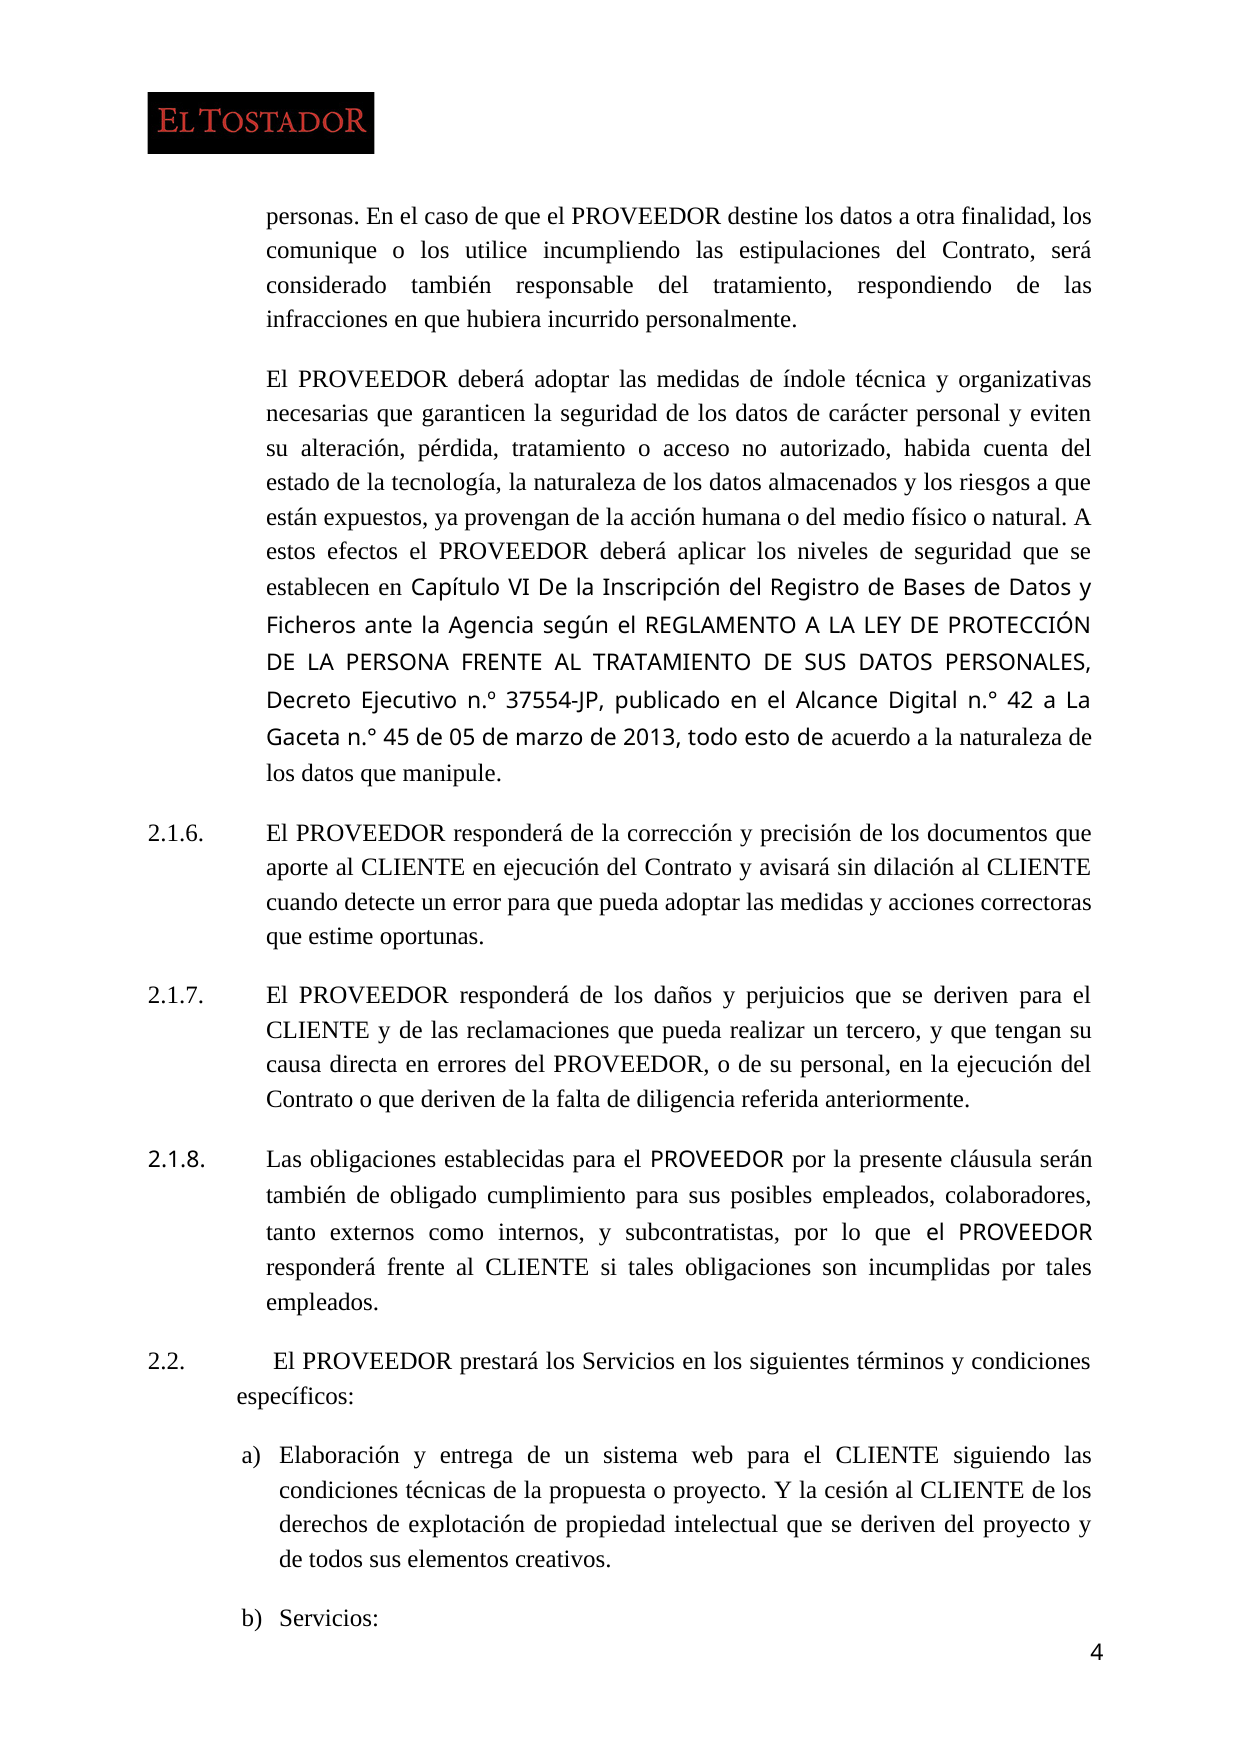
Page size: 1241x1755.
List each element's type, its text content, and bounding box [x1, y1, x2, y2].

list El PROVEEDOR responderá de los daños y perjuicios que se deriven para el CLIENTE y de las reclamaciones que pueda realizar un tercero, y que tengan su causa directa en errores del PROVEEDOR, o de su personal, en la ejecución del Contrato o que deriven de la falta de diligencia referida anteriormente. [148, 981, 1093, 1113]
list Elaboración y entrega de un sistema web para el CLIENTE siguiendo las condiciones técnicas de la propuesta o proyecto. Y la cesión al CLIENTE de los derechos de explotación de propiedad intelectual que se deriven del proyecto y de todos sus elementos creativos. [241, 1440, 1093, 1572]
list El PROVEEDOR responderá de la corrección y precisión de los documentos que aporte al CLIENTE en ejecución del Contrato y avisará sin dilación al CLIENTE cuando detecte un error para que pueda adoptar las medidas y acciones correctoras que estime oportunas. [148, 818, 1093, 950]
list El PROVEEDOR prestará los Servicios en los siguientes términos y condiciones específicos: [148, 1346, 1093, 1409]
list Las obligaciones establecidas para el PROVEEDOR por la presente cláusula serán también de obligado cumplimiento para sus posibles empleados, colaboradores, tanto externos como internos, y subcontratistas, por lo que el PROVEEDOR responderá frente al CLIENTE si tales obligaciones son incumplidas por tales empleados. [148, 1143, 1093, 1316]
text El PROVEEDOR deberá adoptar las medidas de índole técnica y organizativas necesarias que garanticen la seguridad de los datos de carácter personal y eviten su alteración, pérdida, tratamiento o acceso no autorizado, habida cuenta del estado de la tecnología, la naturaleza de los datos almacenados y los riesgos a que están expuestos, ya provengan de la acción humana o del medio físico o natural. A estos efectos el PROVEEDOR deberá aplicar los niveles de seguridad que se establecen en Capítulo VI De la Inscripción del Registro de Bases de Datos y Ficheros ante la Agencia según el REGLAMENTO A LA LEY DE PROTECCIÓN DE LA PERSONA FRENTE AL TRATAMIENTO DE SUS DATOS PERSONALES, Decreto Ejecutivo n.º 37554-JP, publicado en el Alcance Digital n.° 42 a La Gaceta n.° 45 de 05 de marzo de 2013, todo esto de acuerdo a la naturaleza de los datos que manipule. [266, 364, 1093, 787]
text personas. En el caso de que el PROVEEDOR destine los datos a otra finalidad, los comunique o los utilice incumpliendo las estipulaciones del Contrato, será considerado también responsable del tratamiento, respondiendo de las infracciones en que hubiera incurrido personalmente. [266, 201, 1093, 333]
list Servicios: [241, 1603, 1093, 1632]
